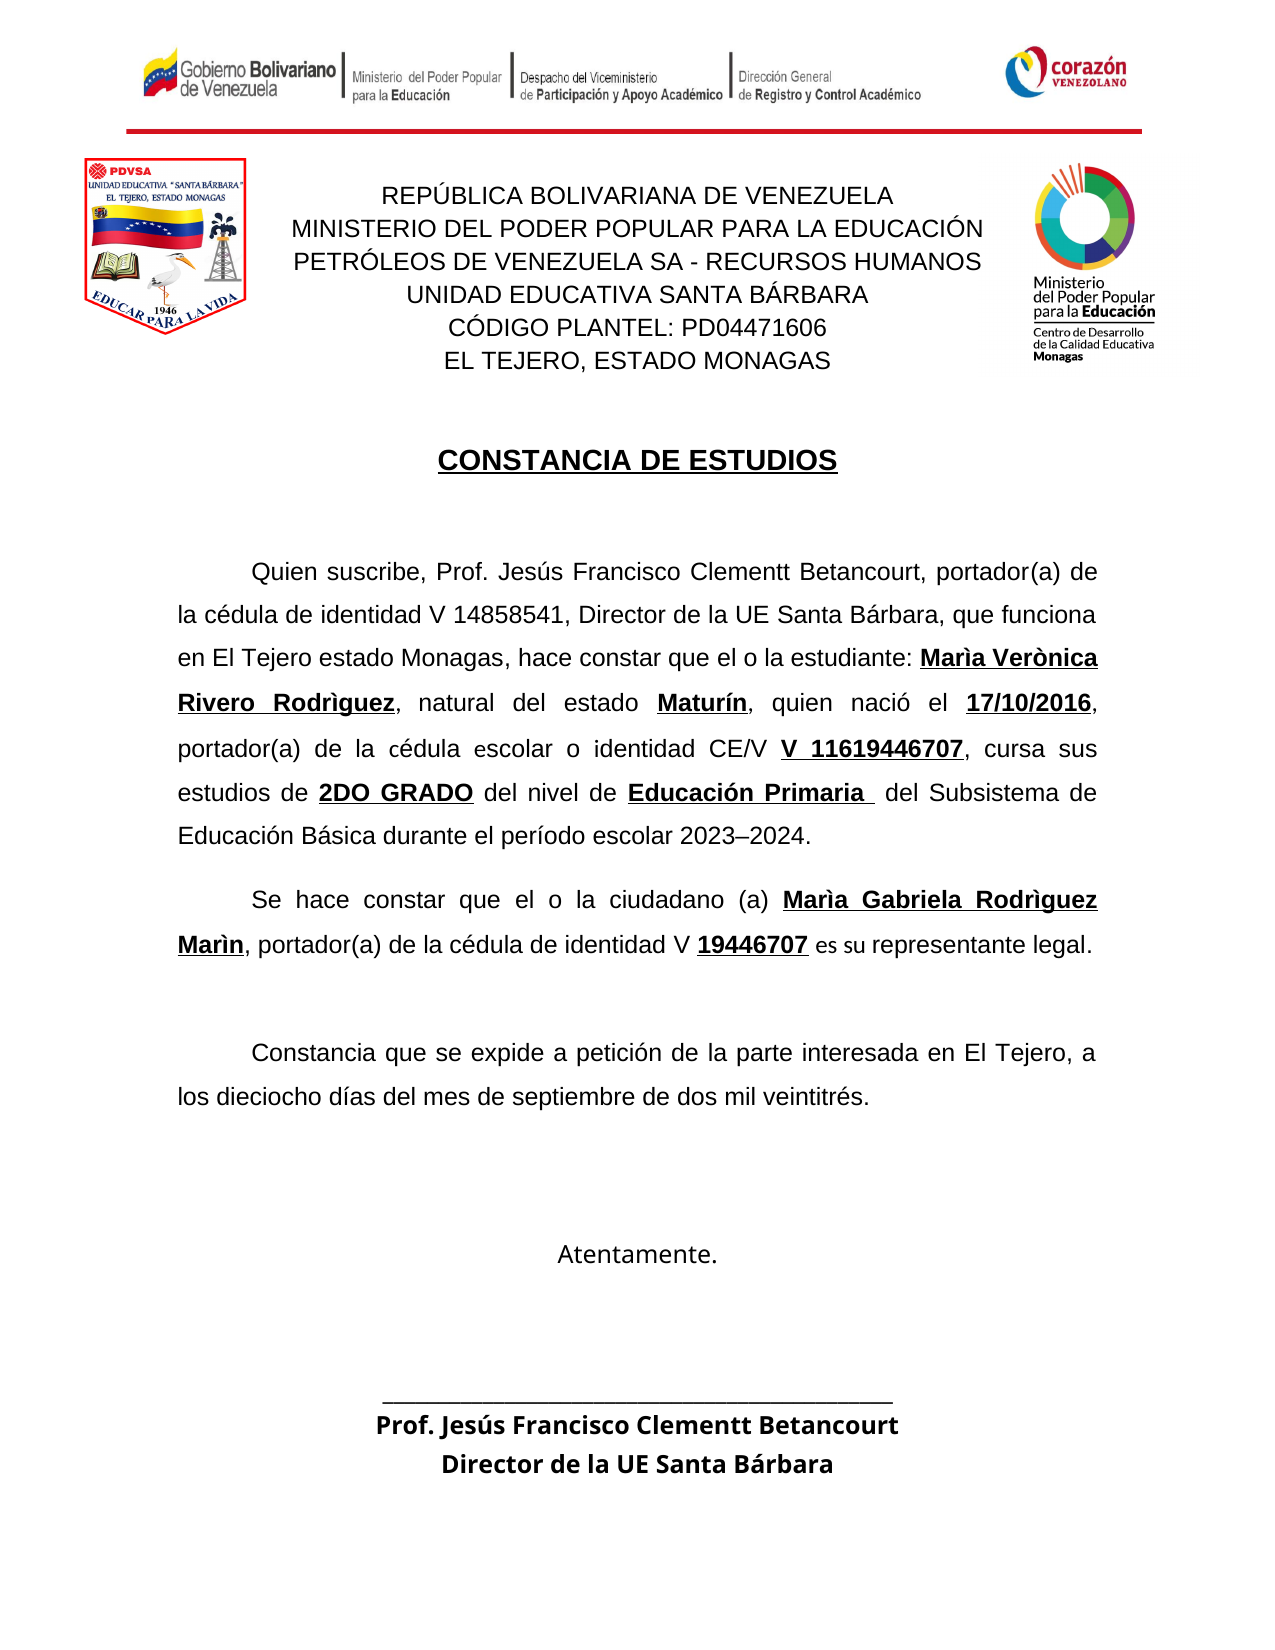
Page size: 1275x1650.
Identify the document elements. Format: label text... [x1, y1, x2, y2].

text Prof. Jesús Francisco Clementt Betancourt [177, 1407, 1098, 1441]
text Se hace constar que el o la ciudadano (a) Marìa Gabriela Rodrìguez Marìn, portador(a) de la cédula de identidad V 19446707 es su representante legal. [177, 885, 1098, 959]
text Director de la UE Santa Bárbara [177, 1447, 1098, 1481]
subtitle MINISTERIO DEL PODER POPULAR PARA LA EDUCACIÓN [252, 214, 978, 242]
text Quien suscribe, Prof. Jesús Francisco Clementt Betancourt, portador(a) de la cédula de identidad V 14858541, Director de la UE Santa Bárbara, que funciona en El Tejero estado Monagas, hace constar que el o la estudiante: Marìa Verònica Rivero Rodrìguez, natural del estado Maturín, quien nació el 17/10/2016, portador(a) de la cédula escolar o identidad CE/V V 11619446707, cursa sus estudios de 2DO GRADO del nivel de Educación Primaria del Subsistema de Educación Básica durante el período escolar 2023–2024. [177, 557, 1098, 849]
text CÓDIGO PLANTEL: PD04471606 [177, 313, 978, 341]
subtitle REPÚBLICA BOLIVARIANA DE VENEZUELA [252, 181, 978, 209]
text ______________________________________________ [177, 1373, 1098, 1407]
text UNIDAD EDUCATIVA SANTA BÁRBARA [252, 280, 978, 308]
subtitle PETRÓLEOS DE VENEZUELA SA - RECURSOS HUMANOS [252, 247, 978, 275]
picture [126, 11, 1142, 134]
picture [79, 158, 252, 335]
subtitle CONSTANCIA DE ESTUDIOS [177, 443, 1098, 476]
text Constancia que se expide a petición de la parte interesada en El Tejero, a los dieciocho días del mes de septiembre de dos mil veintitrés. [177, 1038, 1098, 1110]
text Atentamente. [177, 1237, 1098, 1271]
picture [978, 153, 1200, 377]
text EL TEJERO, ESTADO MONAGAS [177, 346, 978, 374]
